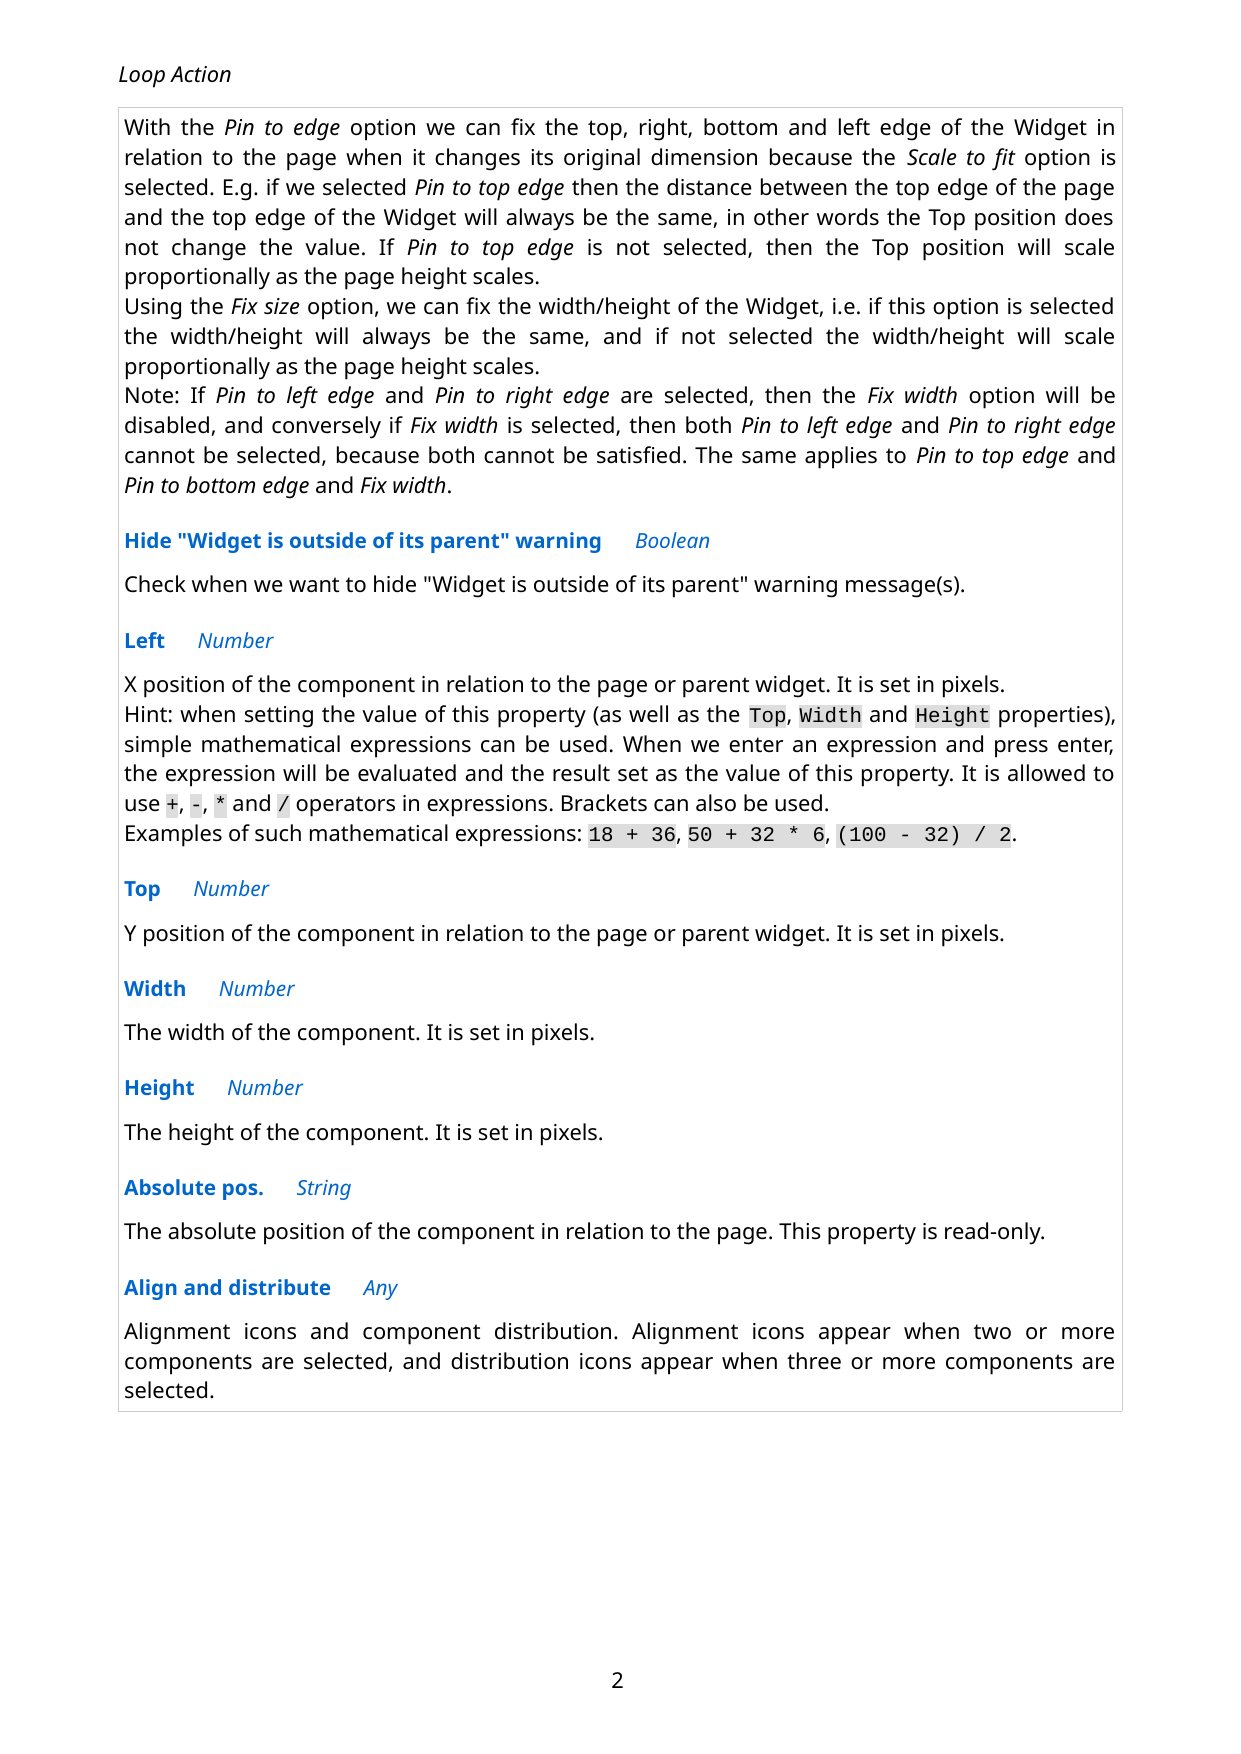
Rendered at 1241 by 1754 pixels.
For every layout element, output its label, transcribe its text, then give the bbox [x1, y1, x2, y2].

table_cell With the Pin to edge option we can fix the top, right, bottom and left edge of the Widget in relation to the page when it changes its original dimension because the Scale to fit option is selected. E.g. if we selected Pin to top edge then the distance between the top edge of the page and the top edge of the Widget will always be the same, in other words the Top position does not change the value. If Pin to top edge is not selected, then the Top position will scale proportionally as the page height scales. Using the Fix size option, we can fix the width/height of the Widget, i.e. if this option is selected the width/height will always be the same, and if not selected the width/height will scale proportionally as the page height scales. Note: If Pin to left edge and Pin to right edge are selected, then the Fix width option will be disabled, and conversely if Fix width is selected, then both Pin to left edge and Pin to right edge cannot be selected, because both cannot be satisfied. The same applies to Pin to top edge and Pin to bottom edge and Fix width. Hide "Widget is outside of its parent" warning Boolean Check when we want to hide "Widget is outside of its parent" warning message(s). Left Number X position of the component in relation to the page or parent widget. It is set in pixels. Hint: when setting the value of this property (as well as the Top, Width and Height properties), simple mathematical expressions can be used. When we enter an expression and press enter, the expression will be evaluated and the result set as the value of this property. It is allowed to use +, -, * and / operators in expressions. Brackets can also be used. Examples of such mathematical expressions: 18 + 36, 50 + 32 * 6, (100 - 32) / 2. Top Number Y position of the component in relation to the page or parent widget. It is set in pixels. Width Number The width of the component. It is set in pixels. Height Number The height of the component. It is set in pixels. Absolute pos. String The absolute position of the component in relation to the page. This property is read-only. Align and distribute Any Alignment icons and component distribution. Alignment icons appear when two or more components are selected, and distribution icons appear when three or more components are selected. [119, 108, 1122, 1411]
